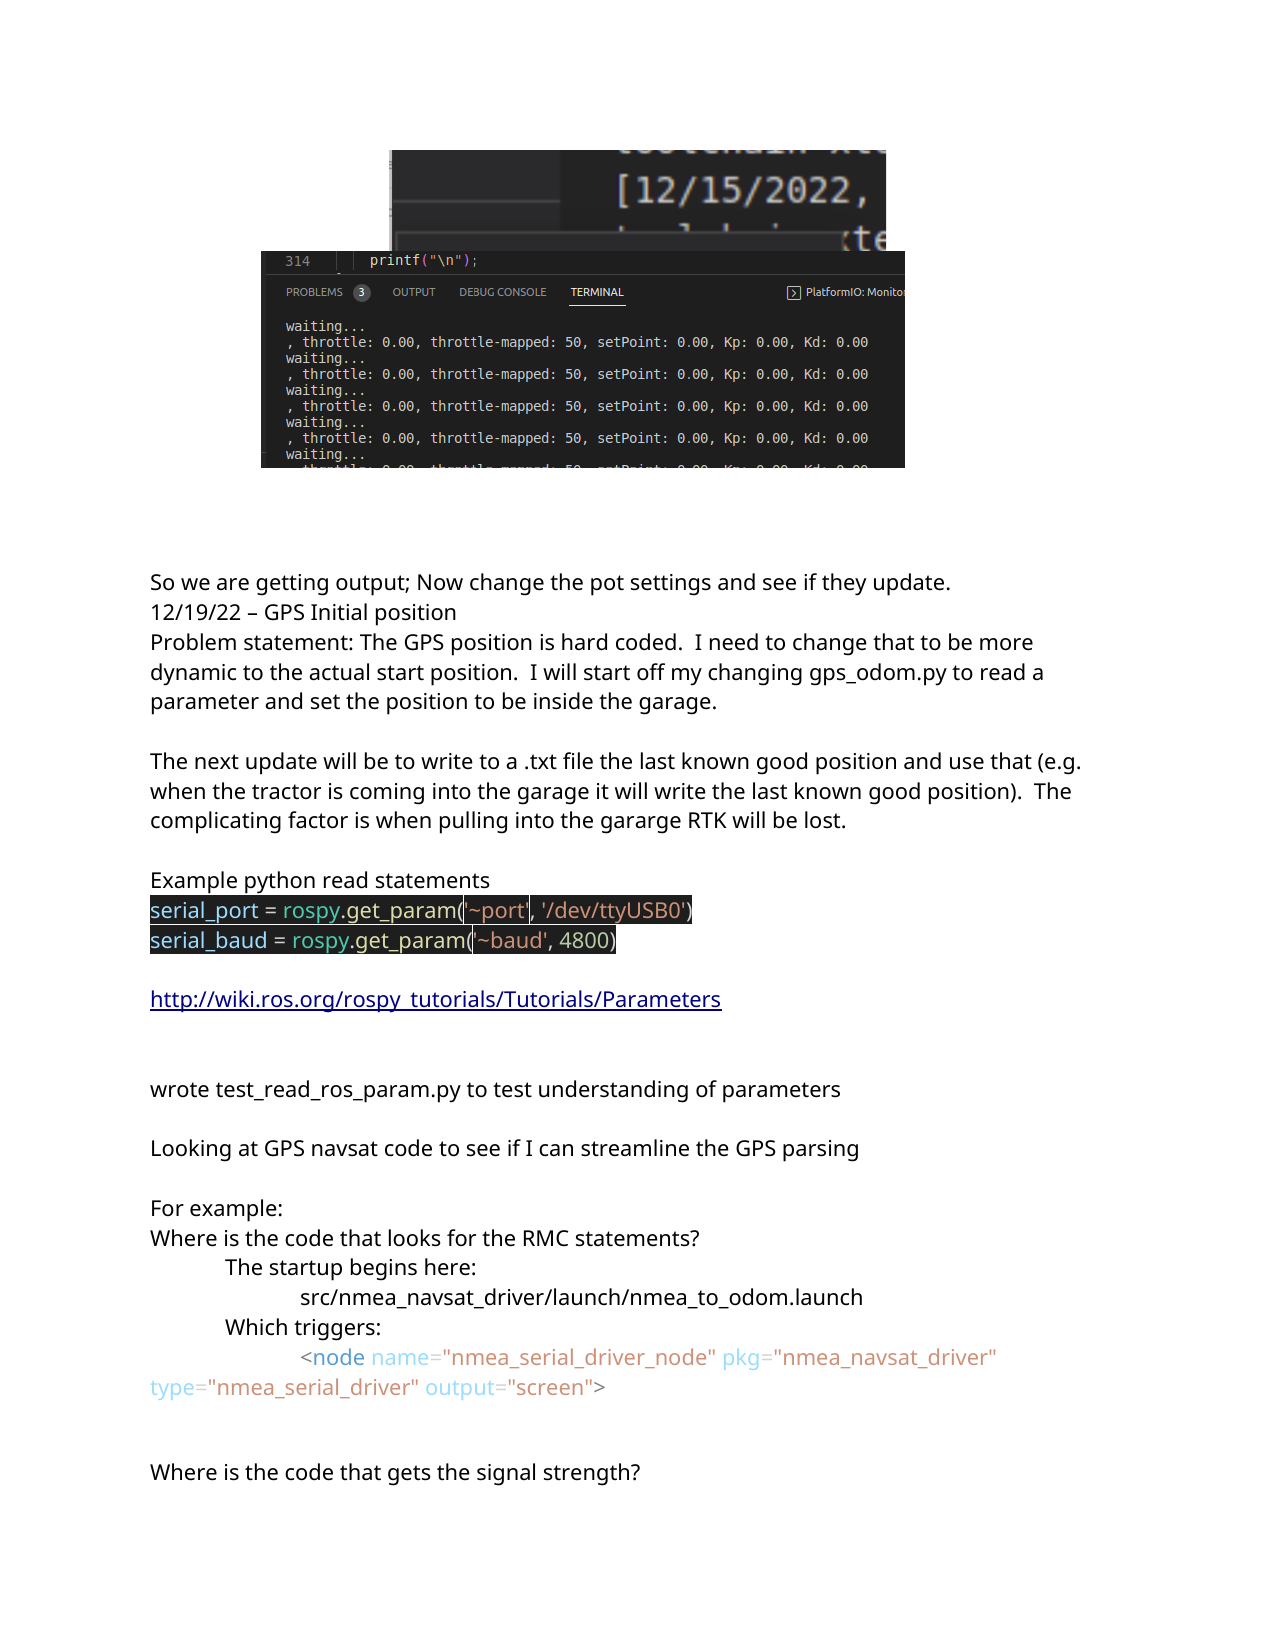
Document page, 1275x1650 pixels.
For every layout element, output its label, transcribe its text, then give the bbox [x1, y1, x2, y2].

text The startup begins here: [150, 1252, 1125, 1282]
picture [261, 150, 905, 468]
text Where is the code that gets the signal strength? [150, 1457, 1125, 1487]
text Problem statement: The GPS position is hard coded. I need to change that to be more dynamic to the actual start position. I will start off my changing gps_odom.py to read a parameter and set the position to be inside the garage. [150, 627, 1125, 716]
text wrote test_read_ros_param.py to test understanding of parameters [150, 1073, 1125, 1103]
text So we are getting output; Now change the pot settings and see if they update. [150, 567, 1125, 597]
text Looking at GPS navsat code to see if I can streamline the GPS parsing [150, 1133, 1125, 1163]
text The next update will be to write to a .txt file the last known good position and use that (e.g. when the tractor is coming into the garage it will write the last known good position). The complicating factor is when pulling into the gararge RTK will be lost. [150, 746, 1125, 835]
text Example python read statements [150, 865, 1125, 895]
text http://wiki.ros.org/rospy_tutorials/Tutorials/Parameters [150, 984, 1125, 1014]
text serial_baud = rospy.get_param('~baud', 4800) [150, 924, 1125, 954]
text Where is the code that looks for the RMC statements? [150, 1222, 1125, 1252]
text Which triggers: [150, 1312, 1125, 1342]
text <node name="nmea_serial_driver_node" pkg="nmea_navsat_driver" type="nmea_serial_driver" output="screen"> [150, 1342, 1125, 1401]
text For example: [150, 1193, 1125, 1222]
text src/nmea_navsat_driver/launch/nmea_to_odom.launch [150, 1282, 1125, 1312]
text serial_port = rospy.get_param('~port', '/dev/ttyUSB0') [150, 895, 1125, 924]
text 12/19/22 – GPS Initial position [150, 597, 1125, 627]
